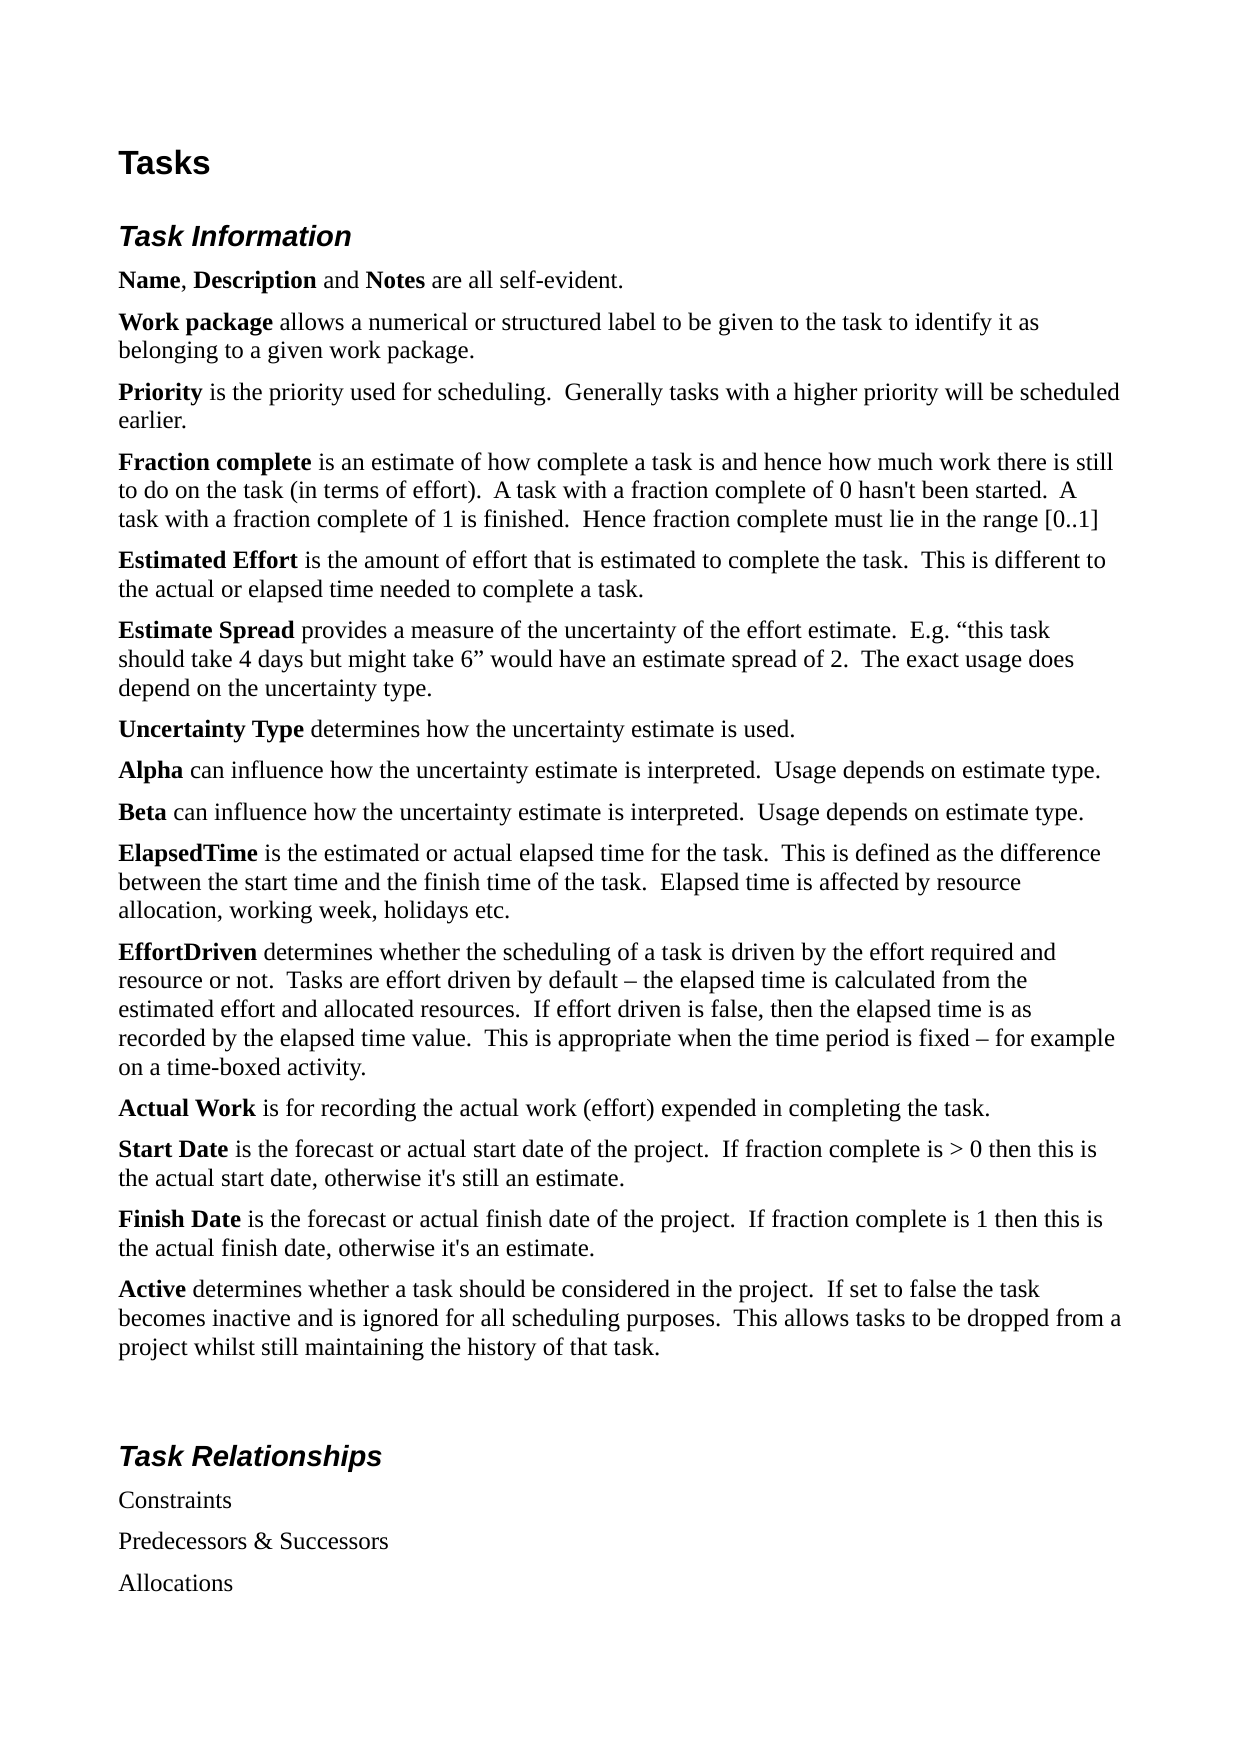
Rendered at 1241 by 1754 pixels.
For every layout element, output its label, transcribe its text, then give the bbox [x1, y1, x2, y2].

text Constraints [118, 1485, 1122, 1514]
text Actual Work is for recording the actual work (effort) expended in completing the task. [118, 1093, 1122, 1122]
text Uncertainty Type determines how the uncertainty estimate is used. [118, 714, 1122, 743]
text Alpha can influence how the uncertainty estimate is interpreted. Usage depends on estimate type. [118, 755, 1122, 784]
subtitle Task Information [118, 219, 1122, 253]
text Predecessors & Successors [118, 1526, 1122, 1555]
text Estimated Effort is the amount of effort that is estimated to complete the task. This is different to the actual or elapsed time needed to complete a task. [118, 545, 1122, 603]
text Beta can influence how the uncertainty estimate is interpreted. Usage depends on estimate type. [118, 797, 1122, 825]
text ElapsedTime is the estimated or actual elapsed time for the task. This is defined as the difference between the start time and the finish time of the task. Elapsed time is affected by resource allocation, working week, holidays etc. [118, 838, 1122, 924]
text Finish Date is the forecast or actual finish date of the project. If fraction complete is 1 then this is the actual finish date, otherwise it's an estimate. [118, 1204, 1122, 1262]
subtitle Task Relationships [118, 1439, 1122, 1473]
text Work package allows a numerical or structured label to be given to the task to identify it as belonging to a given work package. [118, 307, 1122, 364]
text Active determines whether a task should be considered in the project. If set to false the task becomes inactive and is ignored for all scheduling purposes. This allows tasks to be dropped from a project whilst still maintaining the history of that task. [118, 1274, 1122, 1360]
text EffortDriven determines whether the scheduling of a task is driven by the effort required and resource or not. Tasks are effort driven by default – the elapsed time is calculated from the estimated effort and allocated resources. If effort driven is false, then the elapsed time is as recorded by the elapsed time value. This is appropriate when the time period is fixed – for example on a time-boxed activity. [118, 937, 1122, 1080]
text Fraction complete is an estimate of how complete a task is and hence how much work there is still to do on the task (in terms of effort). A task with a fraction complete of 0 hasn't been started. A task with a fraction complete of 1 is finished. Hence fraction complete must lie in the range [0..1] [118, 447, 1122, 533]
text Start Date is the forecast or actual start date of the project. If fraction complete is > 0 then this is the actual start date, otherwise it's still an estimate. [118, 1134, 1122, 1192]
text Allocations [118, 1568, 1122, 1596]
text Name, Description and Notes are all self-evident. [118, 265, 1122, 294]
text Estimate Spread provides a measure of the uncertainty of the effort estimate. E.g. “this task should take 4 days but might take 6” would have an estimate spread of 2. The exact usage does depend on the uncertainty type. [118, 615, 1122, 702]
subtitle Tasks [118, 143, 1122, 182]
text Priority is the priority used for scheduling. Generally tasks with a higher priority will be scheduled earlier. [118, 377, 1122, 434]
